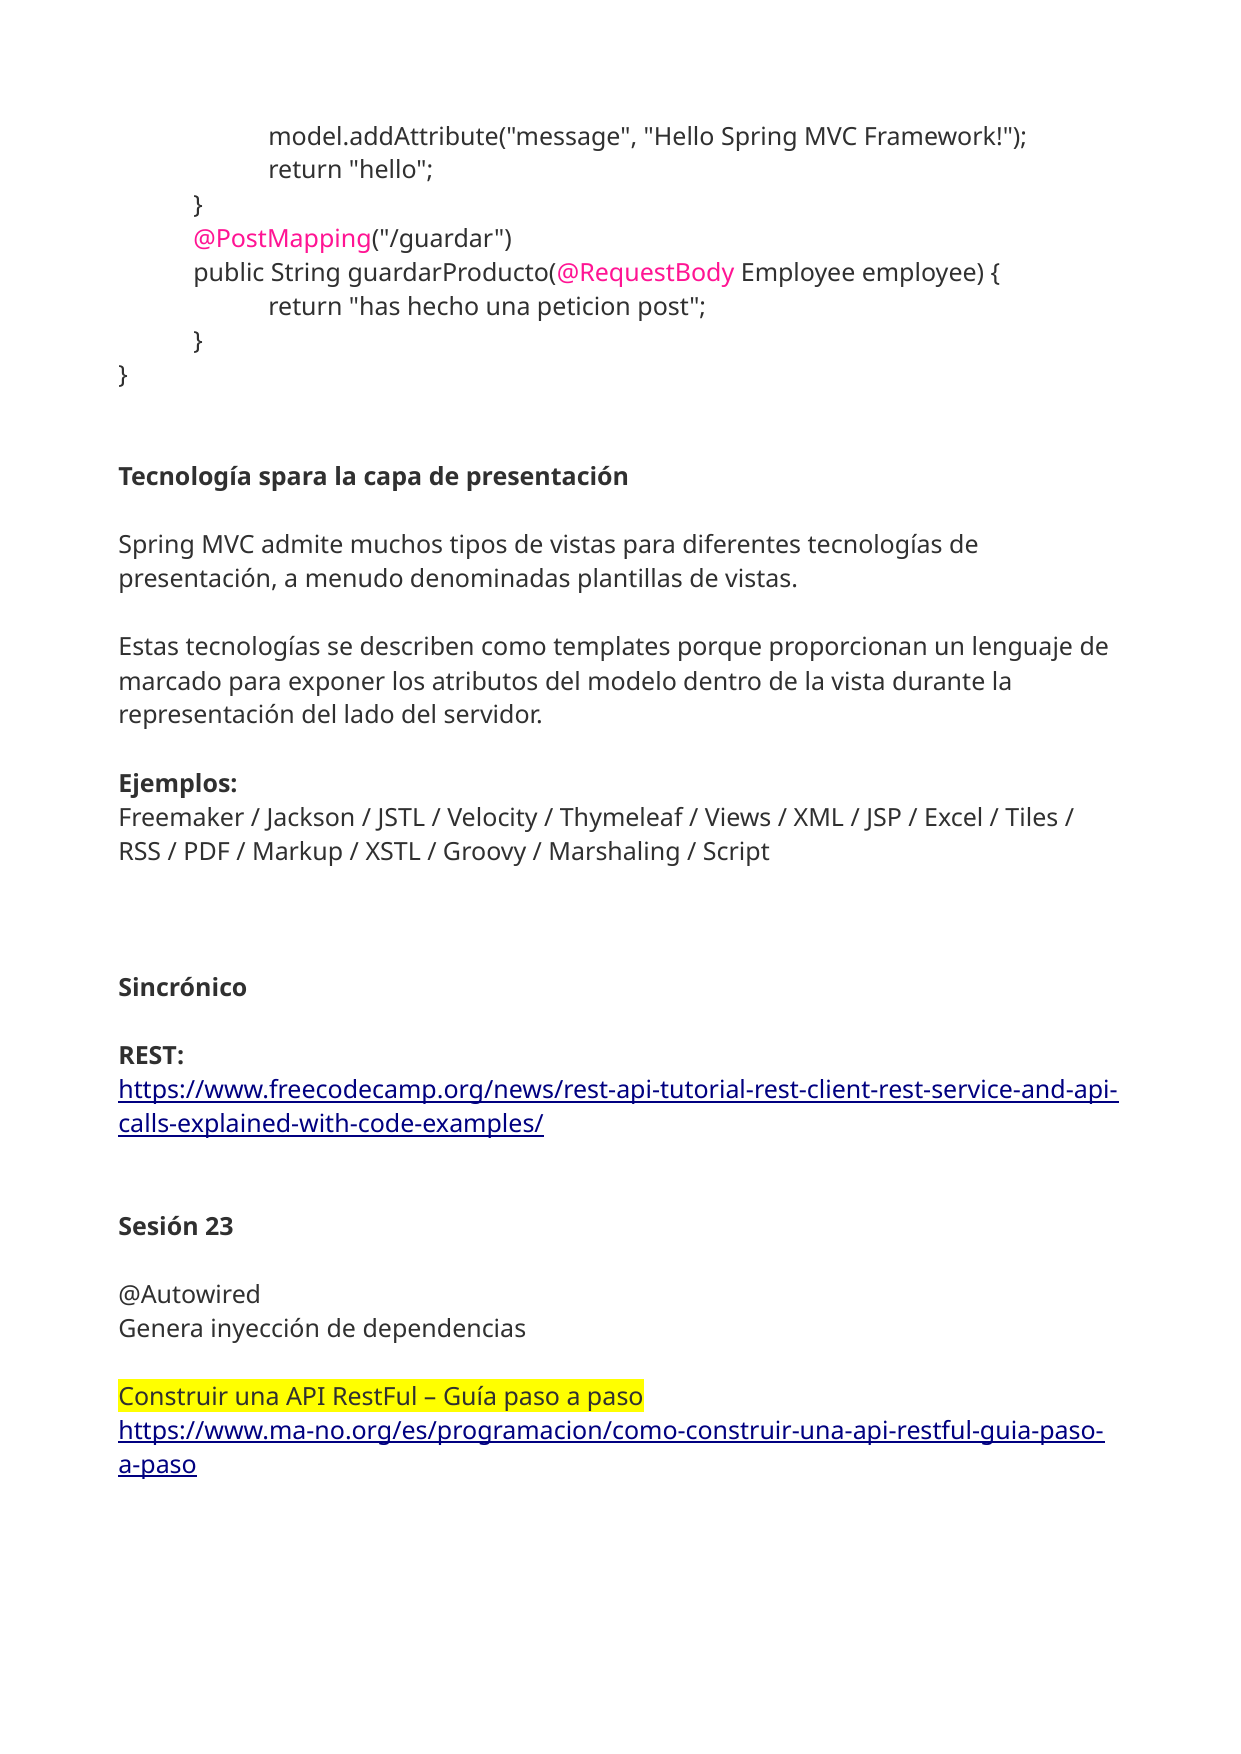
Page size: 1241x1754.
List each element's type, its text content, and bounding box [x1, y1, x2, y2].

text @Autowired [118, 1276, 1122, 1310]
text https://www.ma-no.org/es/programacion/como-construir-una-api-restful-guia-paso-a-paso [118, 1412, 1122, 1481]
text model.addAttribute("message", "Hello Spring MVC Framework!"); [118, 118, 1122, 152]
text Tecnología spara la capa de presentación [118, 459, 1122, 493]
text Construir una API RestFul – Guía paso a paso [118, 1378, 1122, 1412]
text @PostMapping("/guardar") [118, 220, 1122, 254]
text Spring MVC admite muchos tipos de vistas para diferentes tecnologías de presentación, a menudo denominadas plantillas de vistas. [118, 527, 1122, 595]
text Genera inyección de dependencias [118, 1310, 1122, 1344]
text Estas tecnologías se describen como templates porque proporcionan un lenguaje de marcado para exponer los atributos del modelo dentro de la vista durante la representación del lado del servidor. [118, 629, 1122, 731]
text } [118, 357, 1122, 391]
text public String guardarProducto(@RequestBody Employee employee) { [118, 254, 1122, 288]
text } [118, 322, 1122, 357]
text return "hello"; [118, 152, 1122, 186]
text Sesión 23 [118, 1208, 1122, 1242]
text Freemaker / Jackson / JSTL / Velocity / Thymeleaf / Views / XML / JSP / Excel / Tiles / RSS / PDF / Markup / XSTL / Groovy / Marshaling / Script [118, 799, 1122, 867]
text Sincrónico [118, 970, 1122, 1004]
text REST: [118, 1038, 1122, 1072]
text Ejemplos: [118, 765, 1122, 799]
text } [118, 186, 1122, 220]
text return "has hecho una peticion post"; [118, 288, 1122, 322]
text https://www.freecodecamp.org/news/rest-api-tutorial-rest-client-rest-service-and-api-calls-explained-with-code-examples/ [118, 1072, 1122, 1140]
